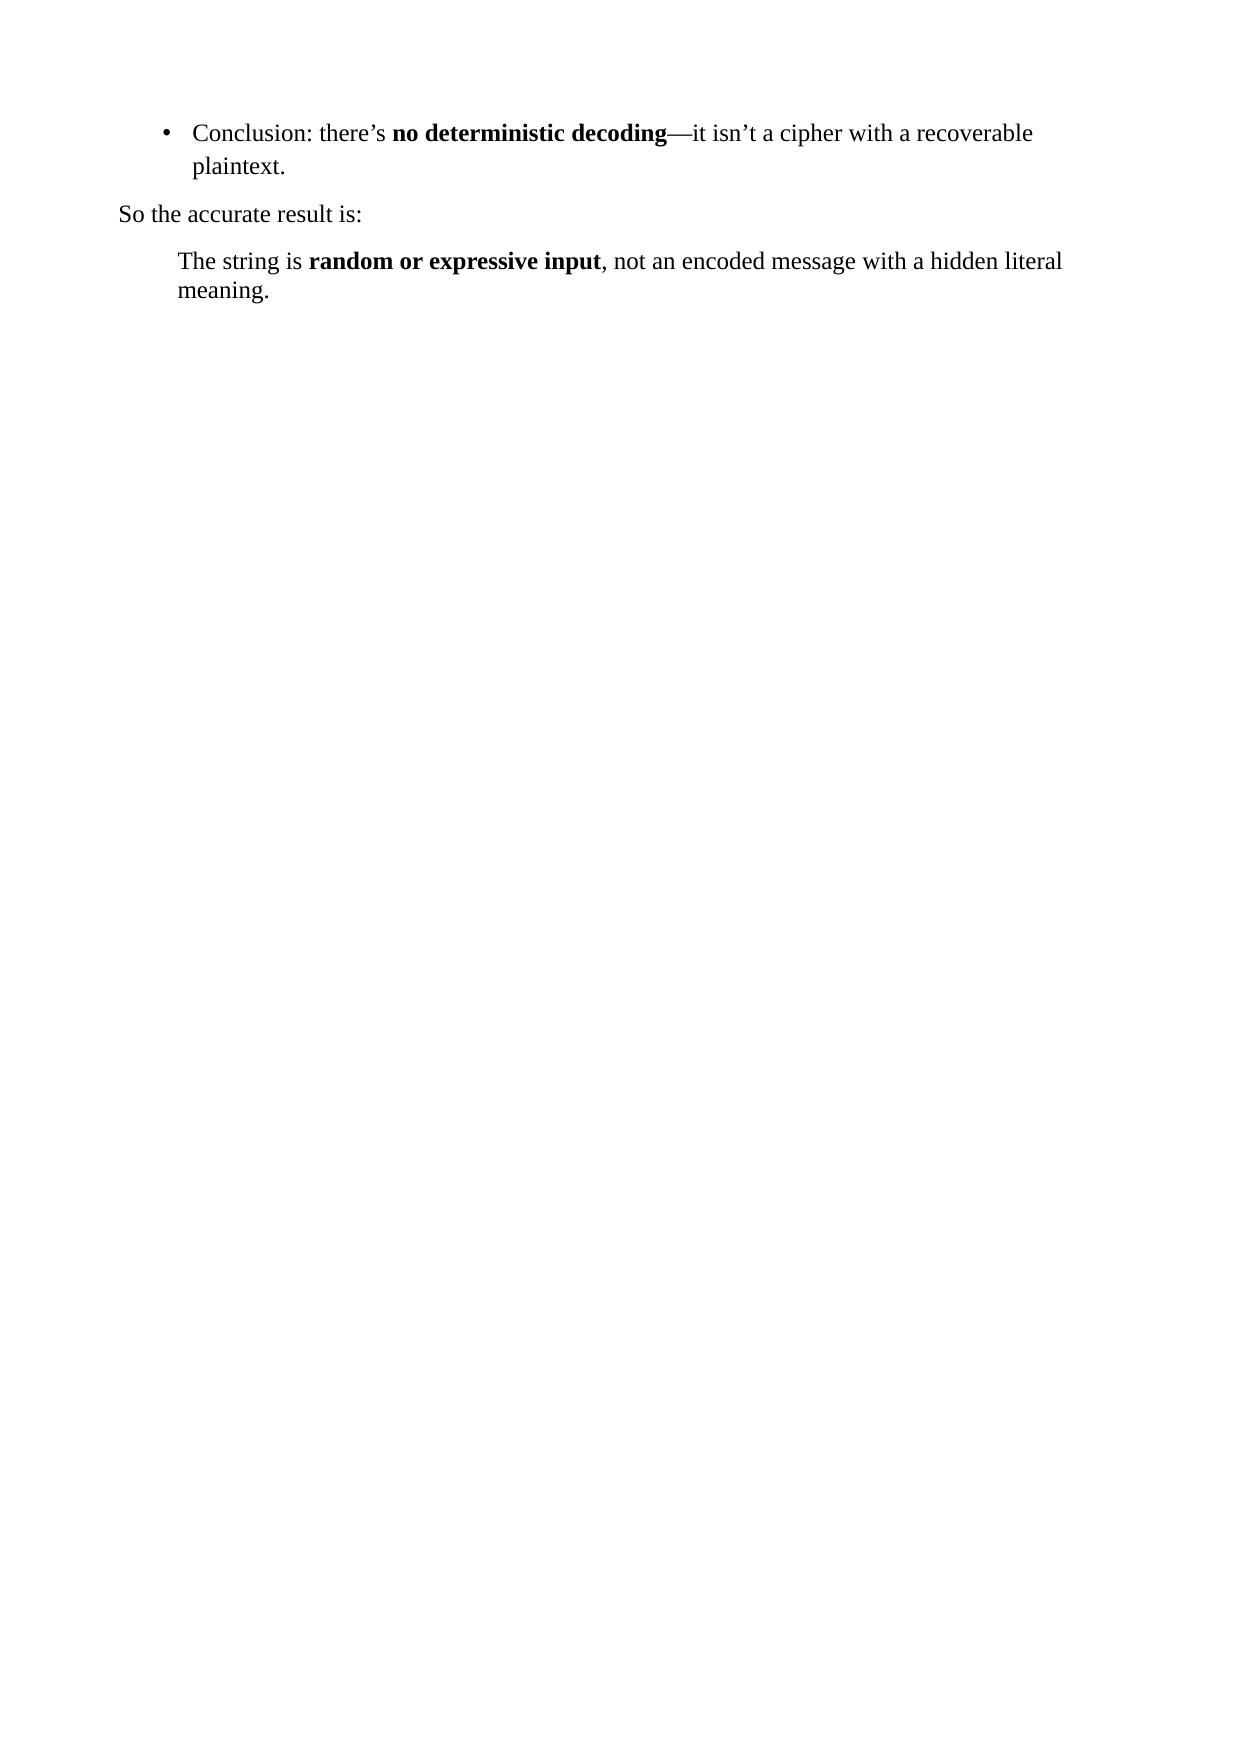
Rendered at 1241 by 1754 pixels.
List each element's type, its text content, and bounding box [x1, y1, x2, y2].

text The string is random or expressive input, not an encoded message with a hidden literal meaning. [177, 246, 1063, 304]
list Conclusion: there’s no deterministic decoding—it isn’t a cipher with a recoverable plaintext. [162, 118, 1122, 180]
text So the accurate result is: [118, 199, 1122, 227]
